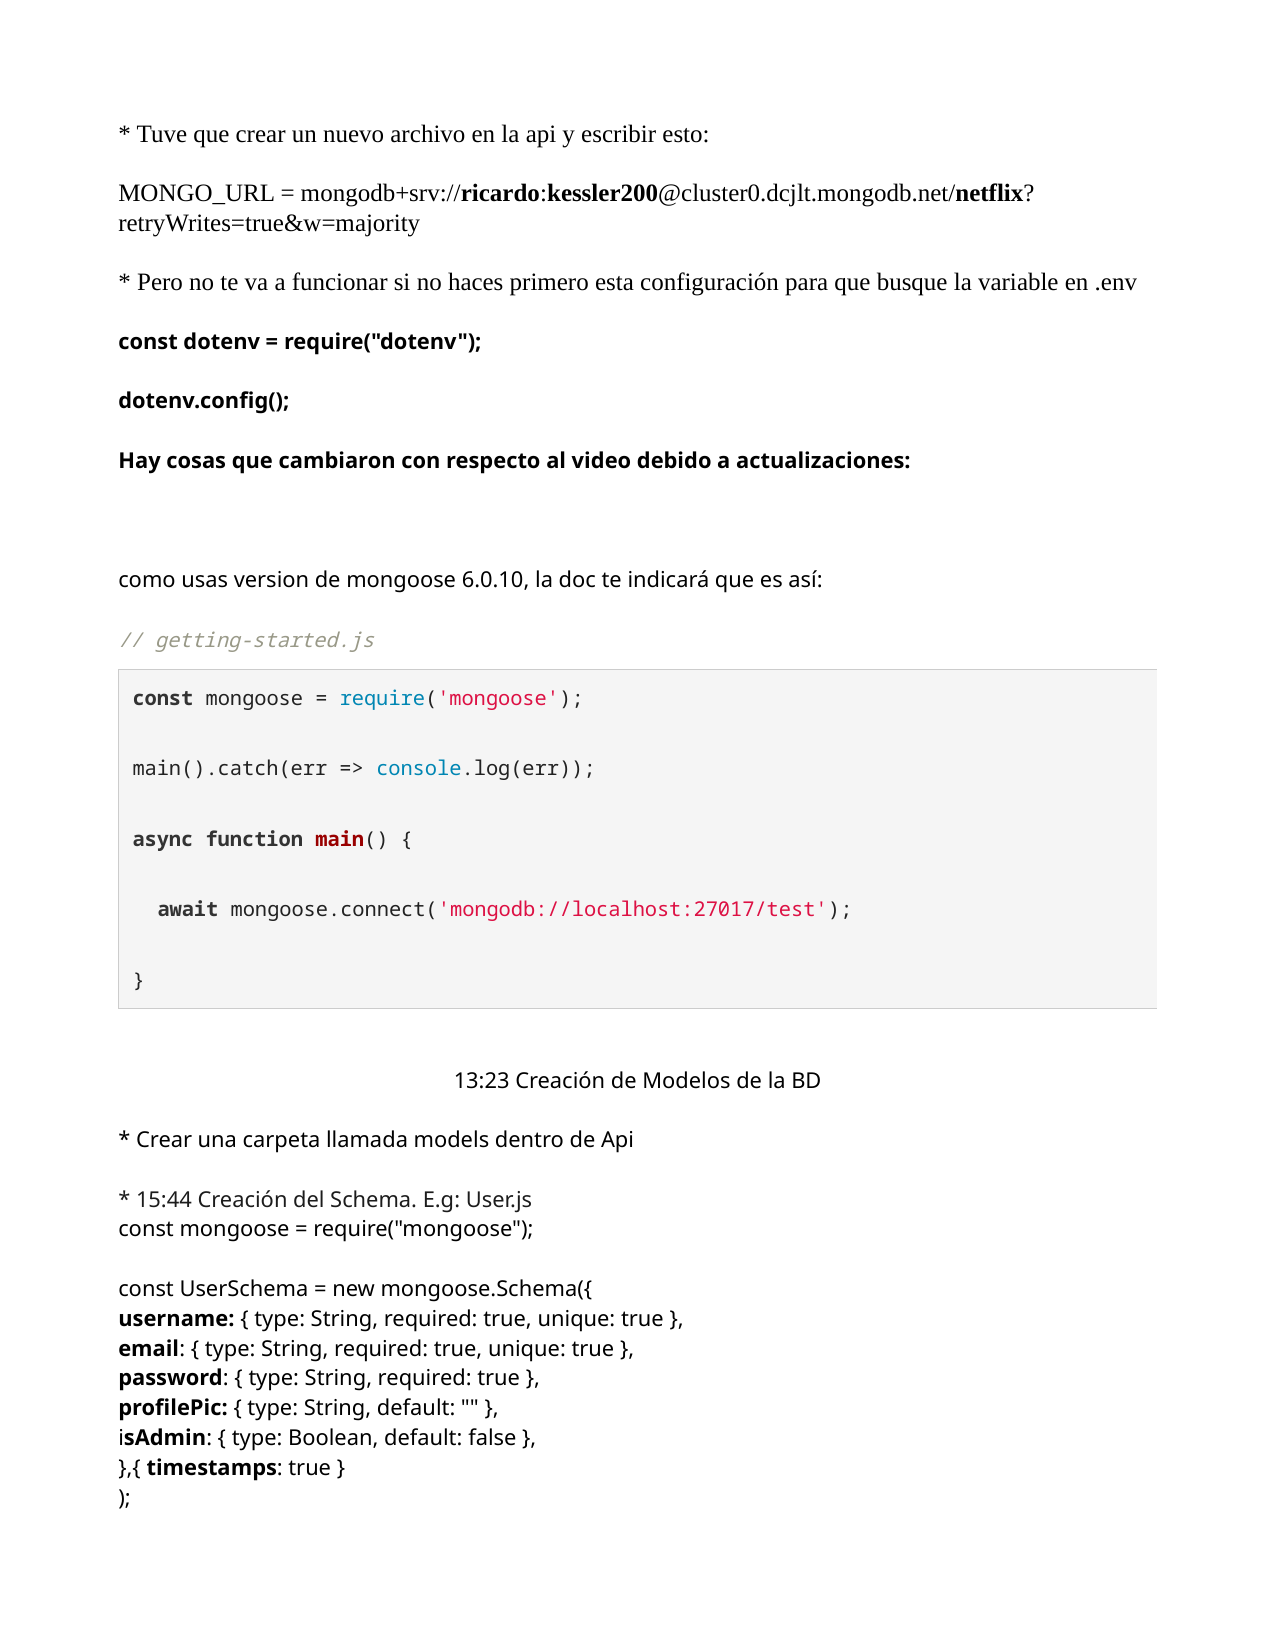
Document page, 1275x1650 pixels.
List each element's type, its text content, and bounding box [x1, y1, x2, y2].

text 13:23 Creación de Modelos de la BD [118, 1064, 1157, 1094]
text MONGO_URL = mongodb+srv://ricardo:kessler200@cluster0.dcjlt.mongodb.net/netflix?retryWrites=true&w=majority [118, 177, 1157, 237]
text async function main() { [119, 810, 1157, 852]
text Hay cosas que cambiaron con respecto al video debido a actualizaciones: [118, 445, 1157, 475]
text email: { type: String, required: true, unique: true }, [118, 1332, 1157, 1362]
text * Crear una carpeta llamada models dentro de Api [118, 1124, 1157, 1154]
text main().catch(err => console.log(err)); [119, 739, 1157, 781]
text },{ timestamps: true } [118, 1452, 1157, 1481]
text const dotenv = require("dotenv"); [118, 326, 1157, 356]
text await mongoose.connect('mongodb://localhost:27017/test'); [119, 881, 1157, 923]
text como usas version de mongoose 6.0.10, la doc te indicará que es así: [118, 564, 1157, 594]
text isAdmin: { type: Boolean, default: false }, [118, 1422, 1157, 1452]
text username: { type: String, required: true, unique: true }, [118, 1303, 1157, 1332]
text * Pero no te va a funcionar si no haces primero esta configuración para que busque la variable en .env [118, 267, 1157, 296]
text // getting-started.js [118, 624, 1157, 653]
text dotenv.config(); [118, 385, 1157, 415]
text password: { type: String, required: true }, [118, 1362, 1157, 1392]
text const mongoose = require('mongoose'); [119, 670, 1157, 711]
text } [119, 952, 1157, 1008]
text profilePic: { type: String, default: "" }, [118, 1392, 1157, 1422]
text const mongoose = require("mongoose"); [118, 1213, 1157, 1243]
text const UserSchema = new mongoose.Schema({ [118, 1273, 1157, 1303]
text ); [118, 1481, 1157, 1511]
text * Tuve que crear un nuevo archivo en la api y escribir esto: [118, 118, 1157, 148]
text * 15:44 Creación del Schema. E.g: User.js [118, 1184, 1157, 1213]
